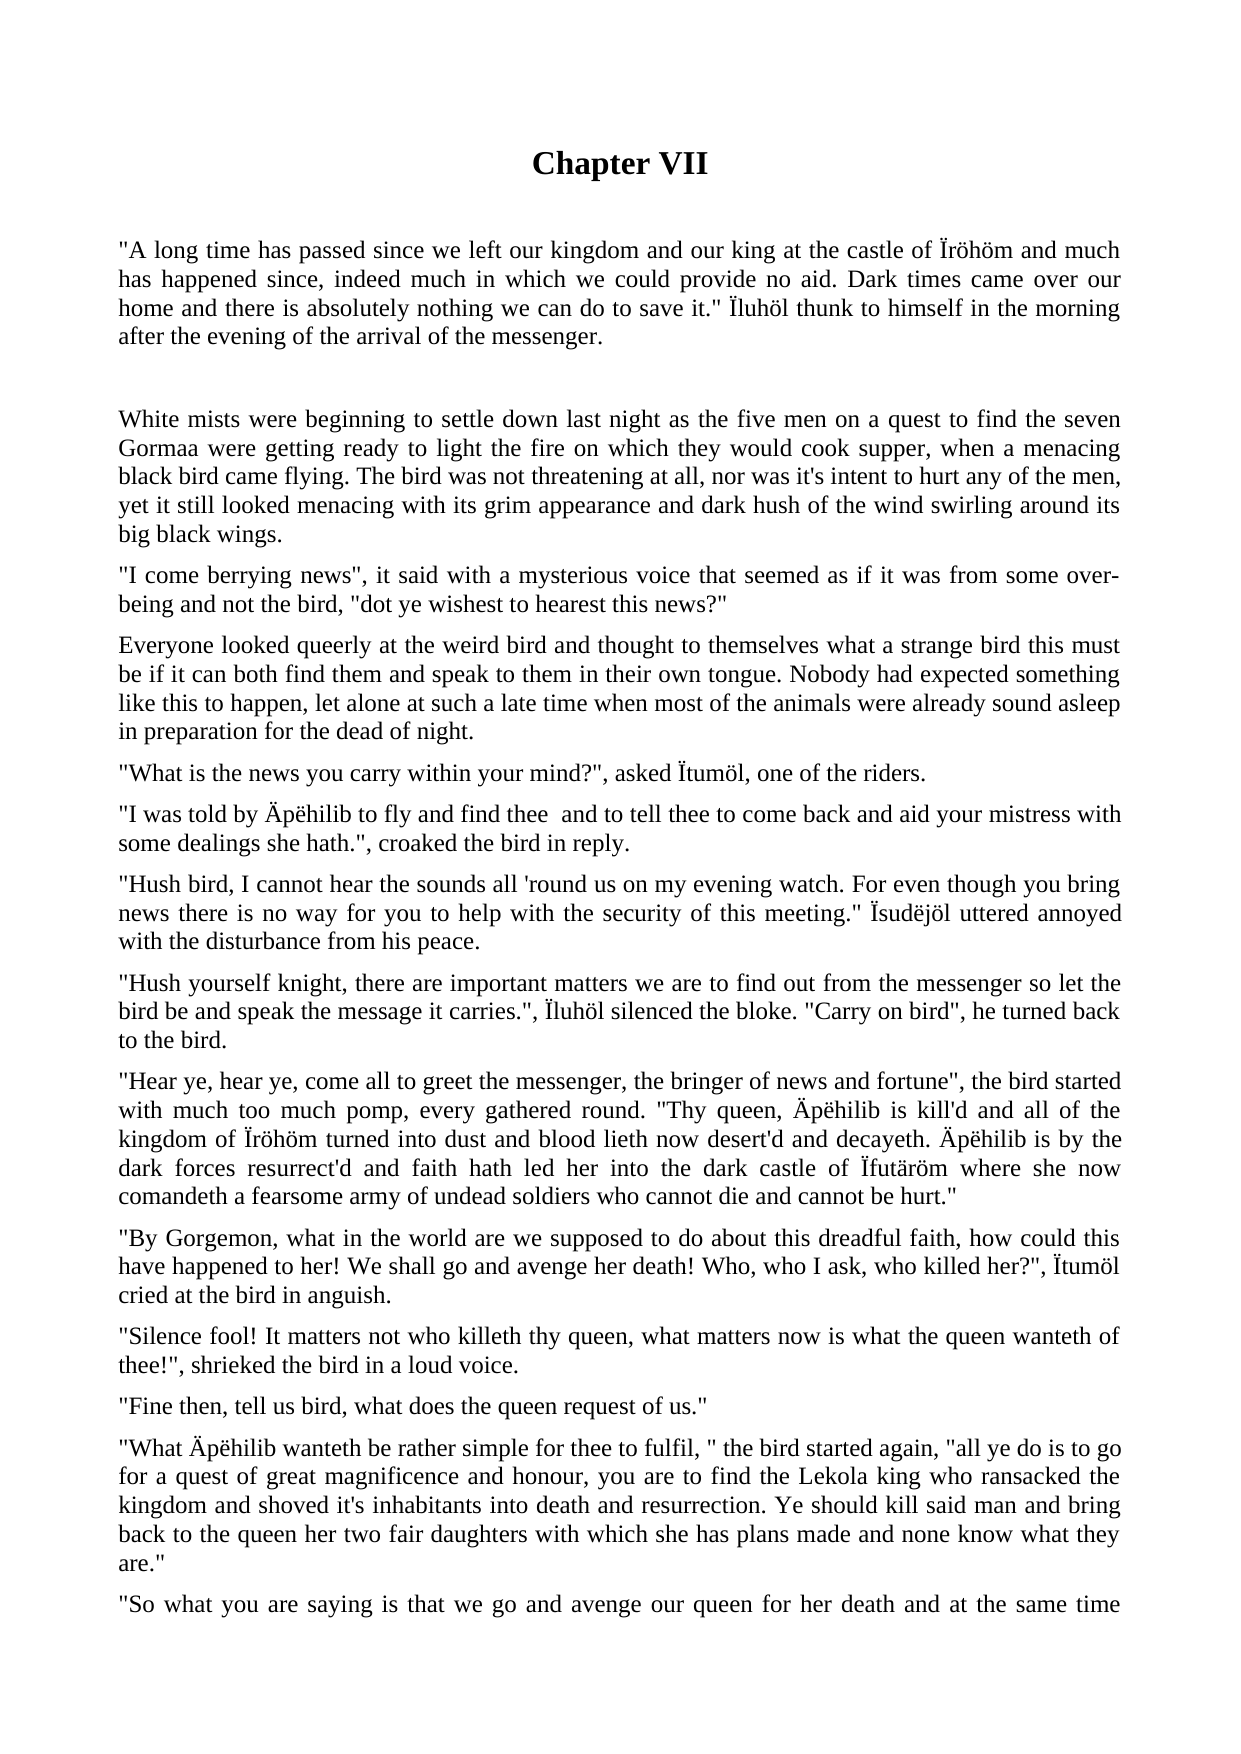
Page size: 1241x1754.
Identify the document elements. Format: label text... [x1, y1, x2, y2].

text Everyone looked queerly at the weird bird and thought to themselves what a strange bird this must be if it can both find them and speak to them in their own tongue. Nobody had expected something like this to happen, let alone at such a late time when most of the animals were already sound asleep in preparation for the dead of night. [118, 630, 1122, 745]
text White mists were beginning to settle down last night as the five men on a quest to find the seven Gormaa were getting ready to light the fire on which they would cook supper, when a menacing black bird came flying. The bird was not threatening at all, nor was it's intent to hurt any of the men, yet it still looked menacing with its grim appearance and dark hush of the wind swirling around its big black wings. [118, 404, 1122, 548]
text "Fine then, tell us bird, what does the queen request of us." [118, 1391, 1122, 1420]
text "What is the news you carry within your mind?", asked Ïtumöl, one of the riders. [118, 758, 1122, 786]
text "By Gorgemon, what in the world are we supposed to do about this dreadful faith, how could this have happened to her! We shall go and avenge her death! Who, who I ask, who killed her?", Ïtumöl cried at the bird in anguish. [118, 1223, 1122, 1309]
text "So what you are saying is that we go and avenge our queen for her death and at the same time [118, 1589, 1122, 1618]
text "Hush bird, I cannot hear the sounds all 'round us on my evening watch. For even though you bring news there is no way for you to help with the security of this meeting." Ïsudëjöl uttered annoyed with the disturbance from his peace. [118, 869, 1122, 955]
text "A long time has passed since we left our kingdom and our king at the castle of Ïröhöm and much has happened since, indeed much in which we could provide no aid. Dark times came over our home and there is absolutely nothing we can do to save it." Ïluhöl thunk to himself in the morning after the evening of the arrival of the messenger. [118, 235, 1122, 350]
text "I come berrying news", it said with a mysterious voice that seemed as if it was from some over-being and not the bird, "dot ye wishest to hearest this news?" [118, 560, 1122, 618]
text "What Äpëhilib wanteth be rather simple for thee to fulfil, " the bird started again, "all ye do is to go for a quest of great magnificence and honour, you are to find the Lekola king who ransacked the kingdom and shoved it's inhabitants into death and resurrection. Ye should kill said man and bring back to the queen her two fair daughters with which she has plans made and none know what they are." [118, 1433, 1122, 1576]
text "Hear ye, hear ye, come all to greet the messenger, the bringer of news and fortune", the bird started with much too much pomp, every gathered round. "Thy queen, Äpëhilib is kill'd and all of the kingdom of Ïröhöm turned into dust and blood lieth now desert'd and decayeth. Äpëhilib is by the dark forces resurrect'd and faith hath led her into the dark castle of Ïfutäröm where she now comandeth a fearsome army of undead soldiers who cannot die and cannot be hurt." [118, 1066, 1122, 1210]
text "Hush yourself knight, there are important matters we are to find out from the messenger so let the bird be and speak the message it carries.", Ïluhöl silenced the bloke. "Carry on bird", he turned back to the bird. [118, 968, 1122, 1054]
text "Silence fool! It matters not who killeth thy queen, what matters now is what the queen wanteth of thee!", shrieked the bird in a loud voice. [118, 1321, 1122, 1379]
text "I was told by Äpëhilib to fly and find thee and to tell thee to come back and aid your mistress with some dealings she hath.", croaked the bird in reply. [118, 799, 1122, 856]
subtitle Chapter VII [118, 143, 1122, 181]
